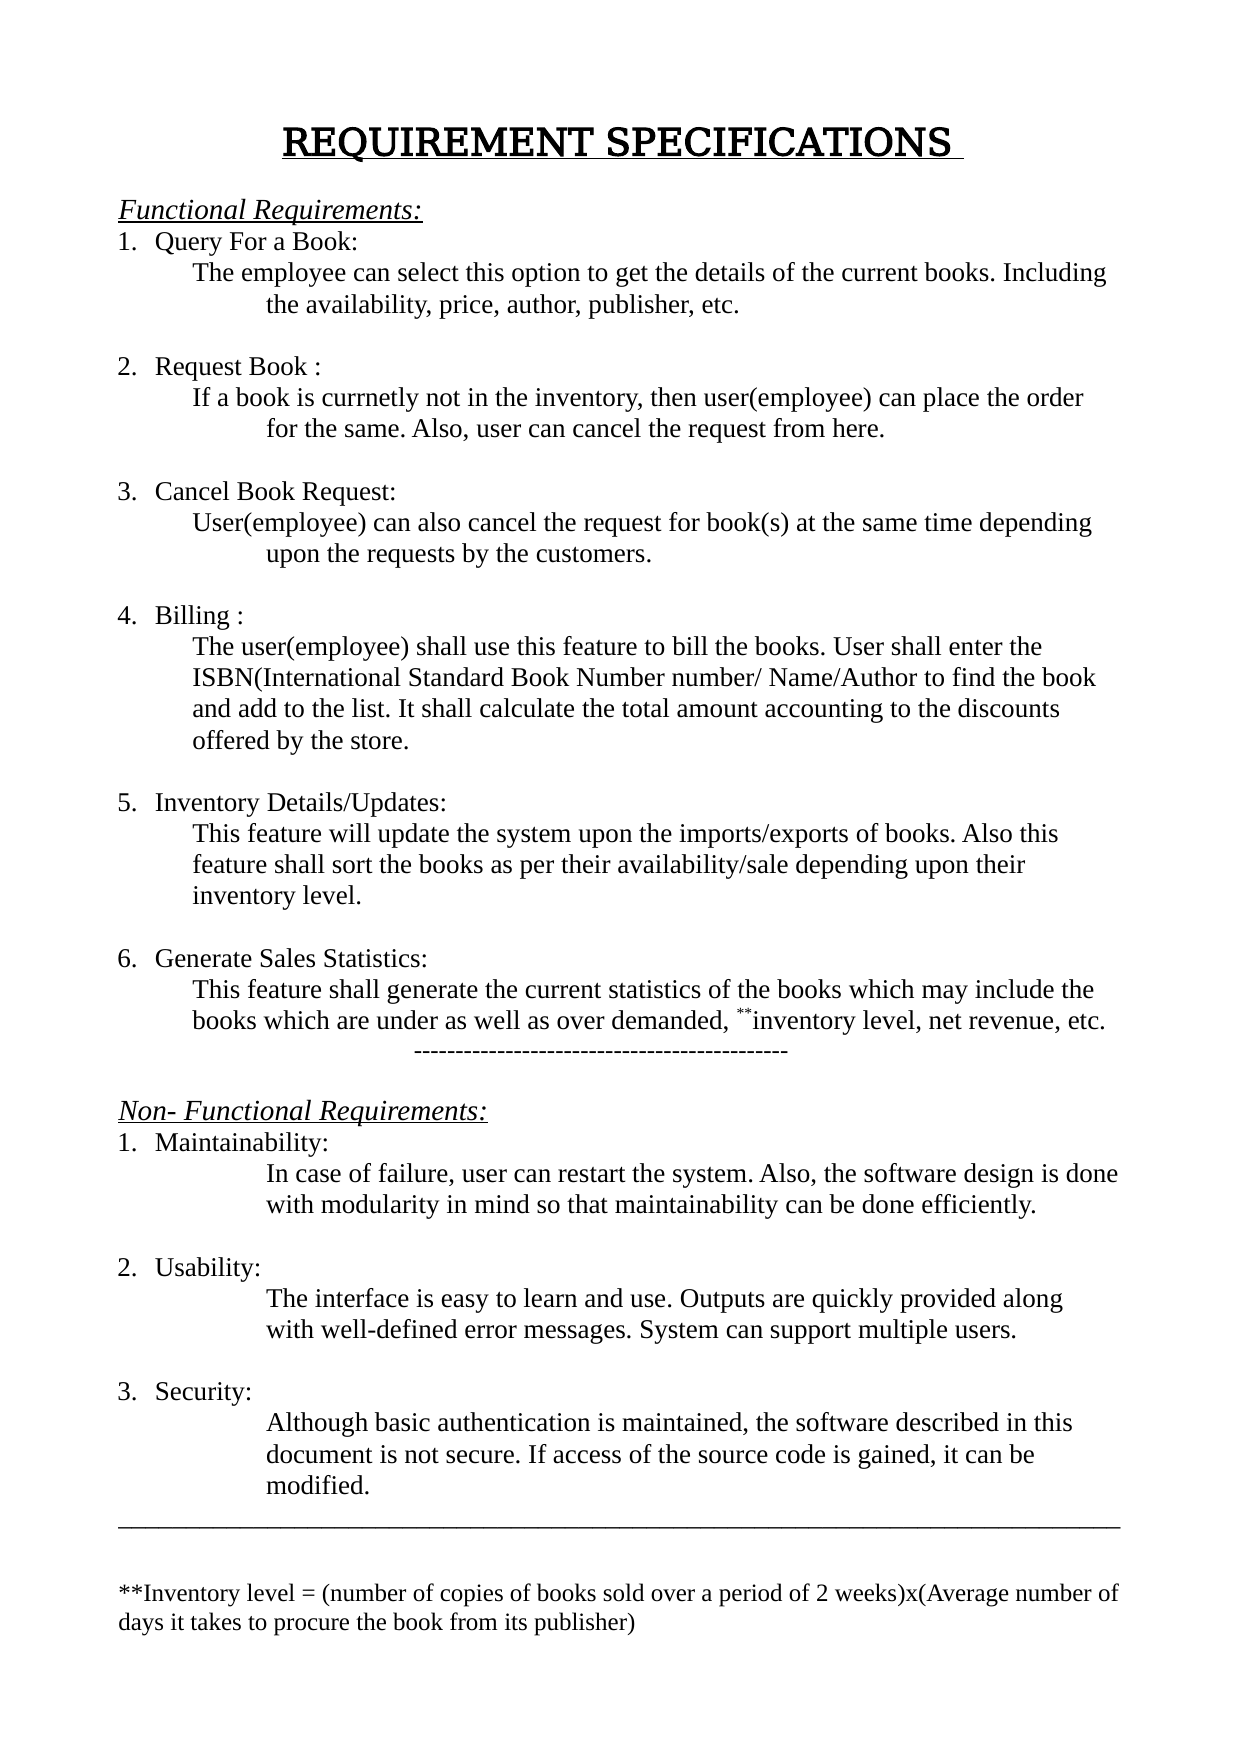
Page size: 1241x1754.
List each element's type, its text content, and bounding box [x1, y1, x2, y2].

list Request Book : [117, 350, 1122, 381]
text --------------------------------------------- [118, 1035, 1122, 1064]
list Cancel Book Request: [117, 474, 1122, 506]
text This feature will update the system upon the imports/exports of books. Also this feature shall sort the books as per their availability/sale depending upon their inventory level. [118, 817, 1122, 911]
text Non- Functional Requirements: [118, 1093, 1122, 1126]
text The employee can select this option to get the details of the current books. Including the availability, price, author, publisher, etc. [118, 257, 1122, 319]
list Generate Sales Statistics: [117, 942, 1122, 973]
list Maintainability: [117, 1126, 1122, 1157]
list Inventory Details/Updates: [117, 786, 1122, 817]
text If a book is currnetly not in the inventory, then user(employee) can place the order for the same. Also, user can cancel the request from here. [118, 381, 1122, 443]
text Although basic authentication is maintained, the software described in this [118, 1407, 1122, 1438]
list Security: [117, 1375, 1122, 1407]
list Query For a Book: [117, 225, 1122, 257]
text The user(employee) shall use this feature to bill the books. User shall enter the ISBN(International Standard Book Number number/ Name/Author to find the book and add to the list. It shall calculate the total amount accounting to the discounts offered by the store. [118, 630, 1122, 755]
text In case of failure, user can restart the system. Also, the software design is done with modularity in mind so that maintainability can be done efficiently. [118, 1157, 1122, 1220]
text REQUIREMENT SPECIFICATIONS [118, 118, 1122, 163]
text This feature shall generate the current statistics of the books which may include the books which are under as well as over demanded, **inventory level, net revenue, etc. [118, 973, 1122, 1035]
list Usability: [117, 1251, 1122, 1282]
text document is not secure. If access of the source code is gained, it can be modified. [118, 1438, 1122, 1500]
text __________________________________________________________________________ [118, 1500, 1122, 1531]
list Billing : [117, 599, 1122, 630]
text Functional Requirements: [118, 192, 1122, 225]
text User(employee) can also cancel the request for book(s) at the same time depending upon the requests by the customers. [118, 506, 1122, 568]
text The interface is easy to learn and use. Outputs are quickly provided along [118, 1282, 1122, 1313]
text with well-defined error messages. System can support multiple users. [118, 1313, 1122, 1344]
